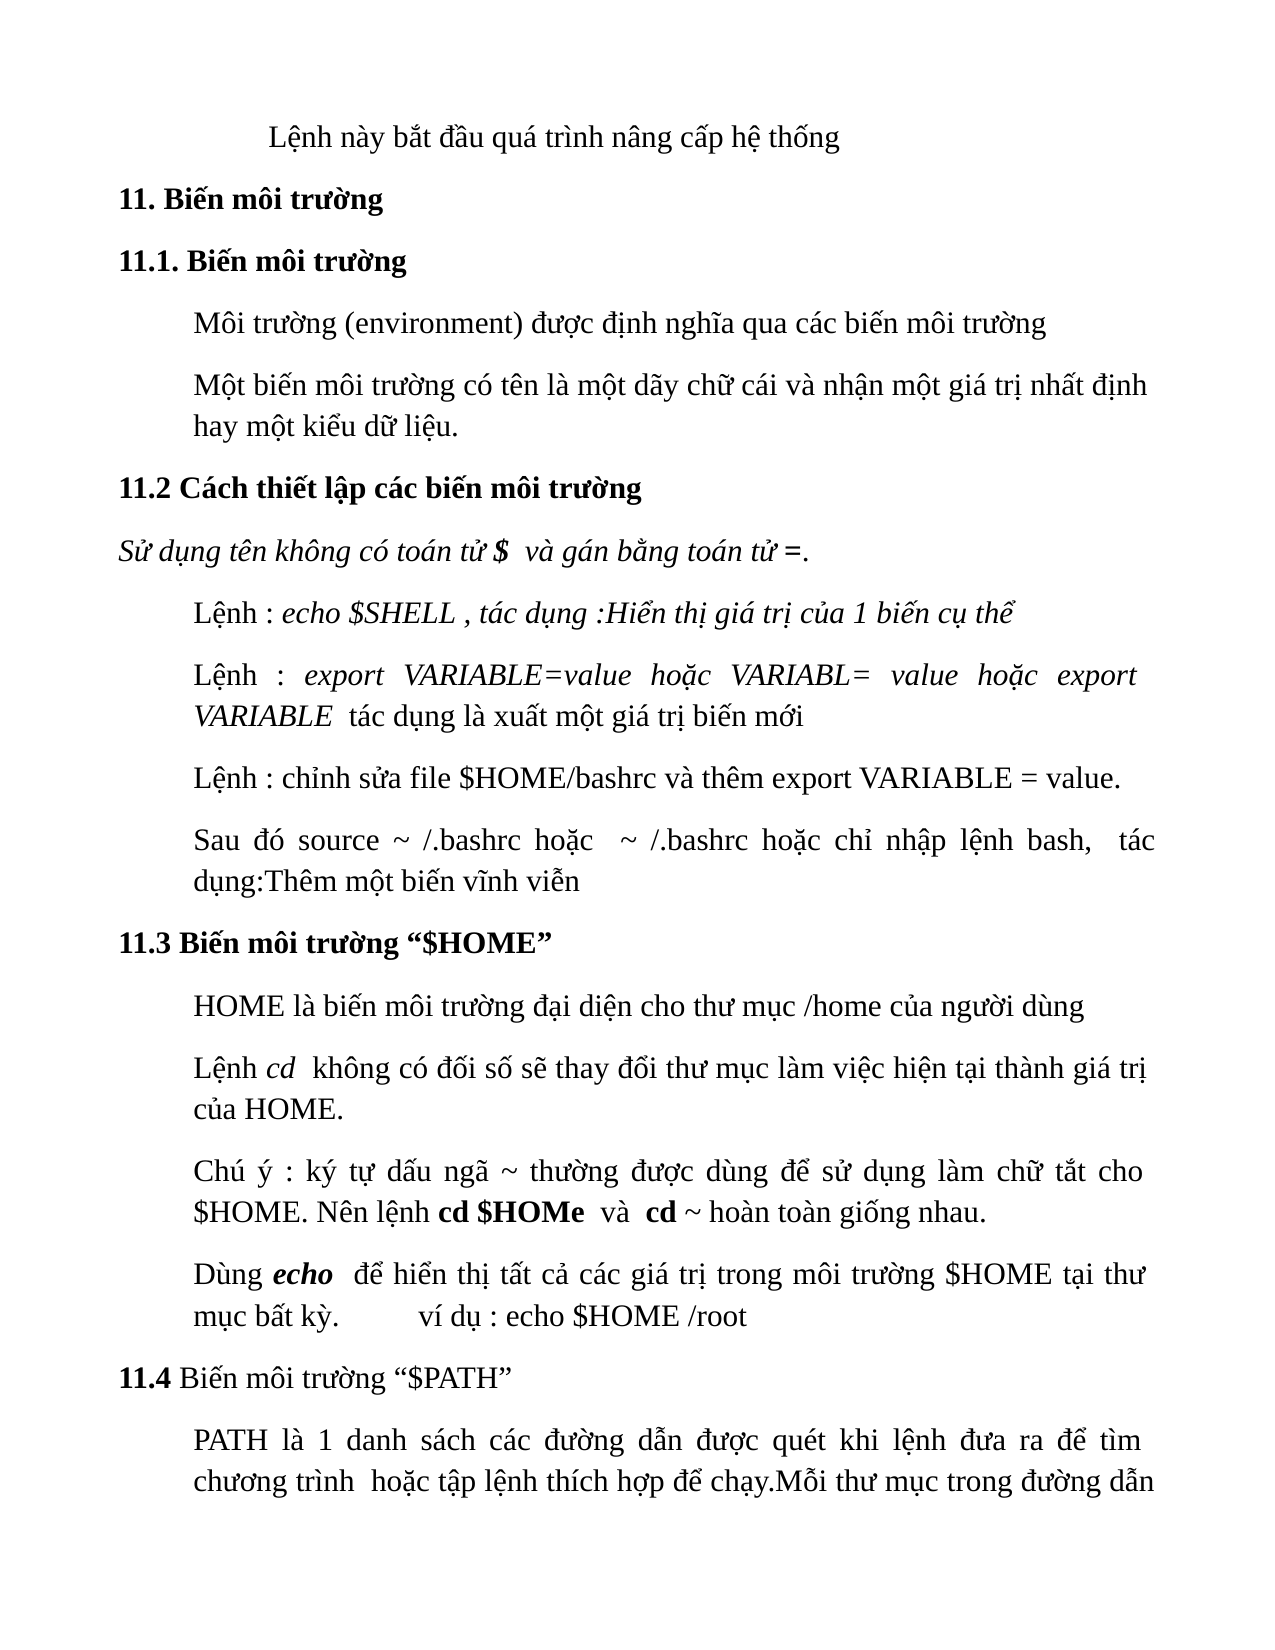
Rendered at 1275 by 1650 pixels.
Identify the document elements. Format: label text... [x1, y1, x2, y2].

text HOME là biến môi trường đại diện cho thư mục /home của người dùng [118, 987, 1157, 1023]
text 11. Biến môi trường [118, 180, 1157, 216]
text Sử dụng tên không có toán tử $ và gán bằng toán tử =. [118, 532, 1157, 568]
text 11.3 Biến môi trường “$HOME” [118, 925, 1157, 961]
text PATH là 1 danh sách các đường dẫn được quét khi lệnh đưa ra để tìm chương trình hoặc tập lệnh thích hợp để chạy.Mỗi thư mục trong đường dẫn [118, 1421, 1157, 1498]
text Lệnh : echo $SHELL , tác dụng :Hiển thị giá trị của 1 biến cụ thể [118, 594, 1157, 630]
text Lệnh cd không có đối số sẽ thay đổi thư mục làm việc hiện tại thành giá trị của HOME. [118, 1049, 1157, 1126]
text Lệnh : export VARIABLE=value hoặc VARIABL= value hoặc export VARIABLE tác dụng là xuất một giá trị biến mới [118, 656, 1157, 733]
text Sau đó source ~ /.bashrc hoặc ~ /.bashrc hoặc chỉ nhập lệnh bash, tác dụng:Thêm một biến vĩnh viễn [193, 821, 1157, 899]
text Một biến môi trường có tên là một dãy chữ cái và nhận một giá trị nhất định hay một kiểu dữ liệu. [118, 366, 1157, 444]
text Lệnh : chỉnh sửa file $HOME/bashrc và thêm export VARIABLE = value. [118, 759, 1157, 795]
text Chú ý : ký tự dấu ngã ~ thường được dùng để sử dụng làm chữ tắt cho $HOME. Nên lệnh cd $HOMe và cd ~ hoàn toàn giống nhau. [118, 1152, 1157, 1229]
text Dùng echo để hiển thị tất cả các giá trị trong môi trường $HOME tại thư mục bất kỳ. ví dụ : echo $HOME /root [118, 1256, 1157, 1333]
text Môi trường (environment) được định nghĩa qua các biến môi trường [118, 304, 1157, 340]
text 11.2 Cách thiết lập các biến môi trường [118, 470, 1157, 506]
text Lệnh này bắt đầu quá trình nâng cấp hệ thống [118, 118, 1157, 154]
text 11.1. Biến môi trường [118, 242, 1157, 278]
text 11.4 Biến môi trường “$PATH” [118, 1359, 1157, 1395]
